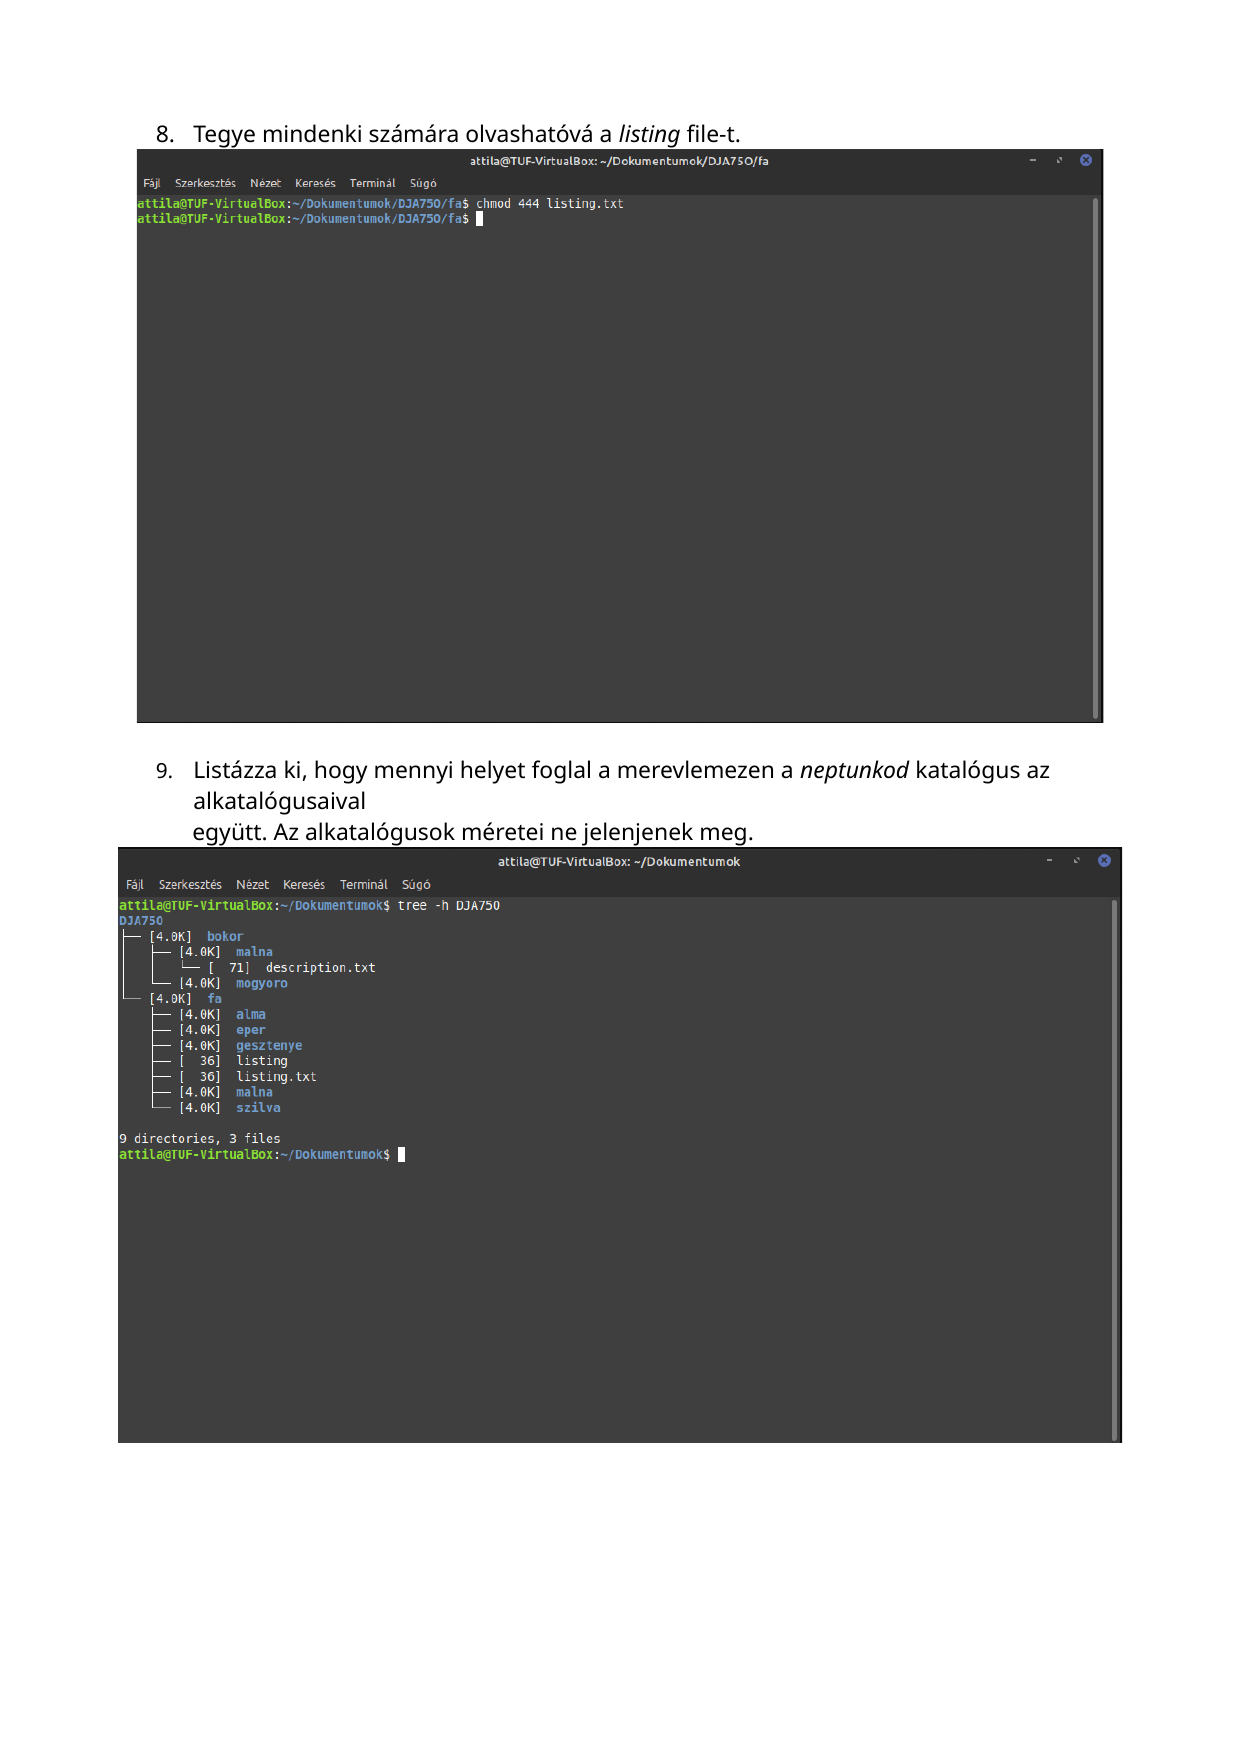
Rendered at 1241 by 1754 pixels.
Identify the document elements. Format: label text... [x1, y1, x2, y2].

text együtt. Az alkatalógusok méretei ne jelenjenek meg. [118, 816, 1122, 847]
list Tegye mindenki számára olvashatóvá a listing file-t. [156, 118, 1122, 149]
picture [136, 149, 1104, 723]
picture [118, 847, 1123, 1443]
list Listázza ki, hogy mennyi helyet foglal a merevlemezen a neptunkod katalógus az alkatalógusaival [156, 753, 1122, 816]
